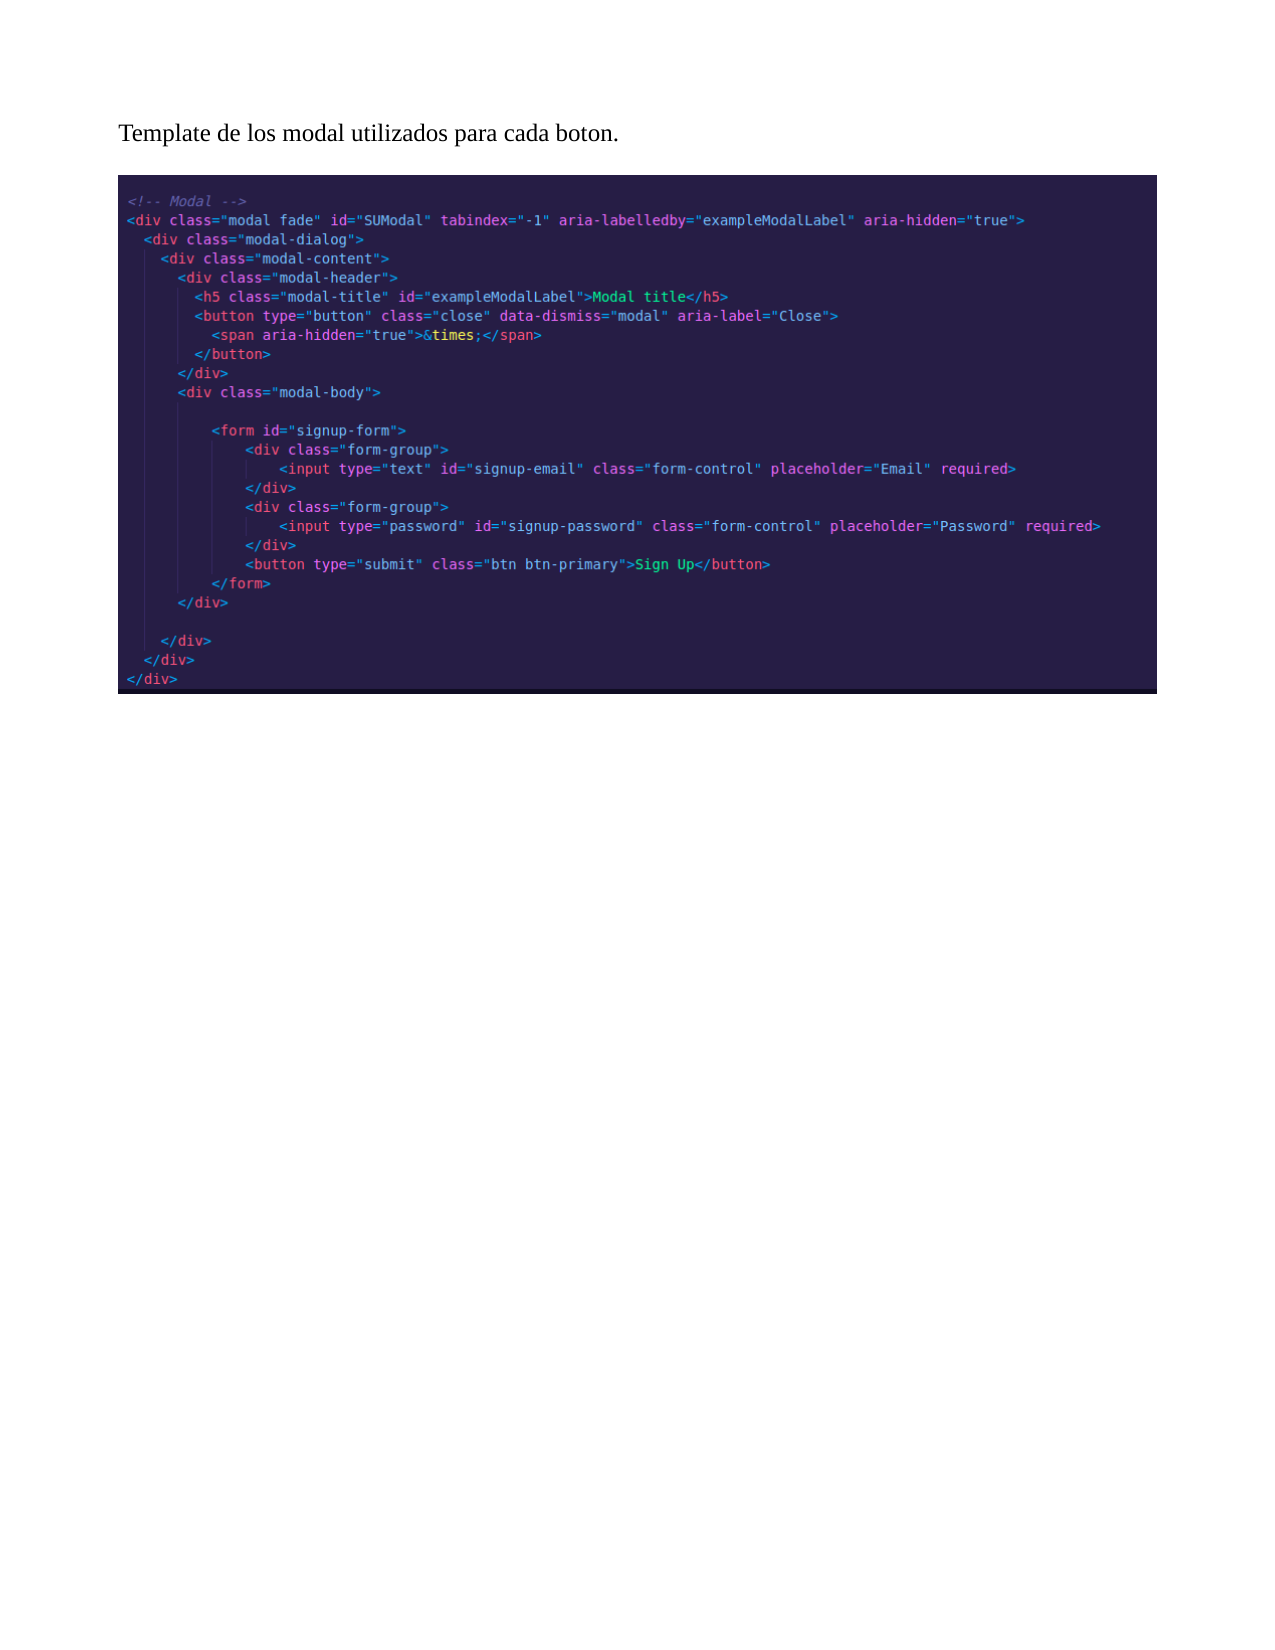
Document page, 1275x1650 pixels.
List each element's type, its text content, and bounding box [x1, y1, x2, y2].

text Template de los modal utilizados para cada boton. [118, 118, 1157, 147]
picture [118, 175, 1157, 694]
